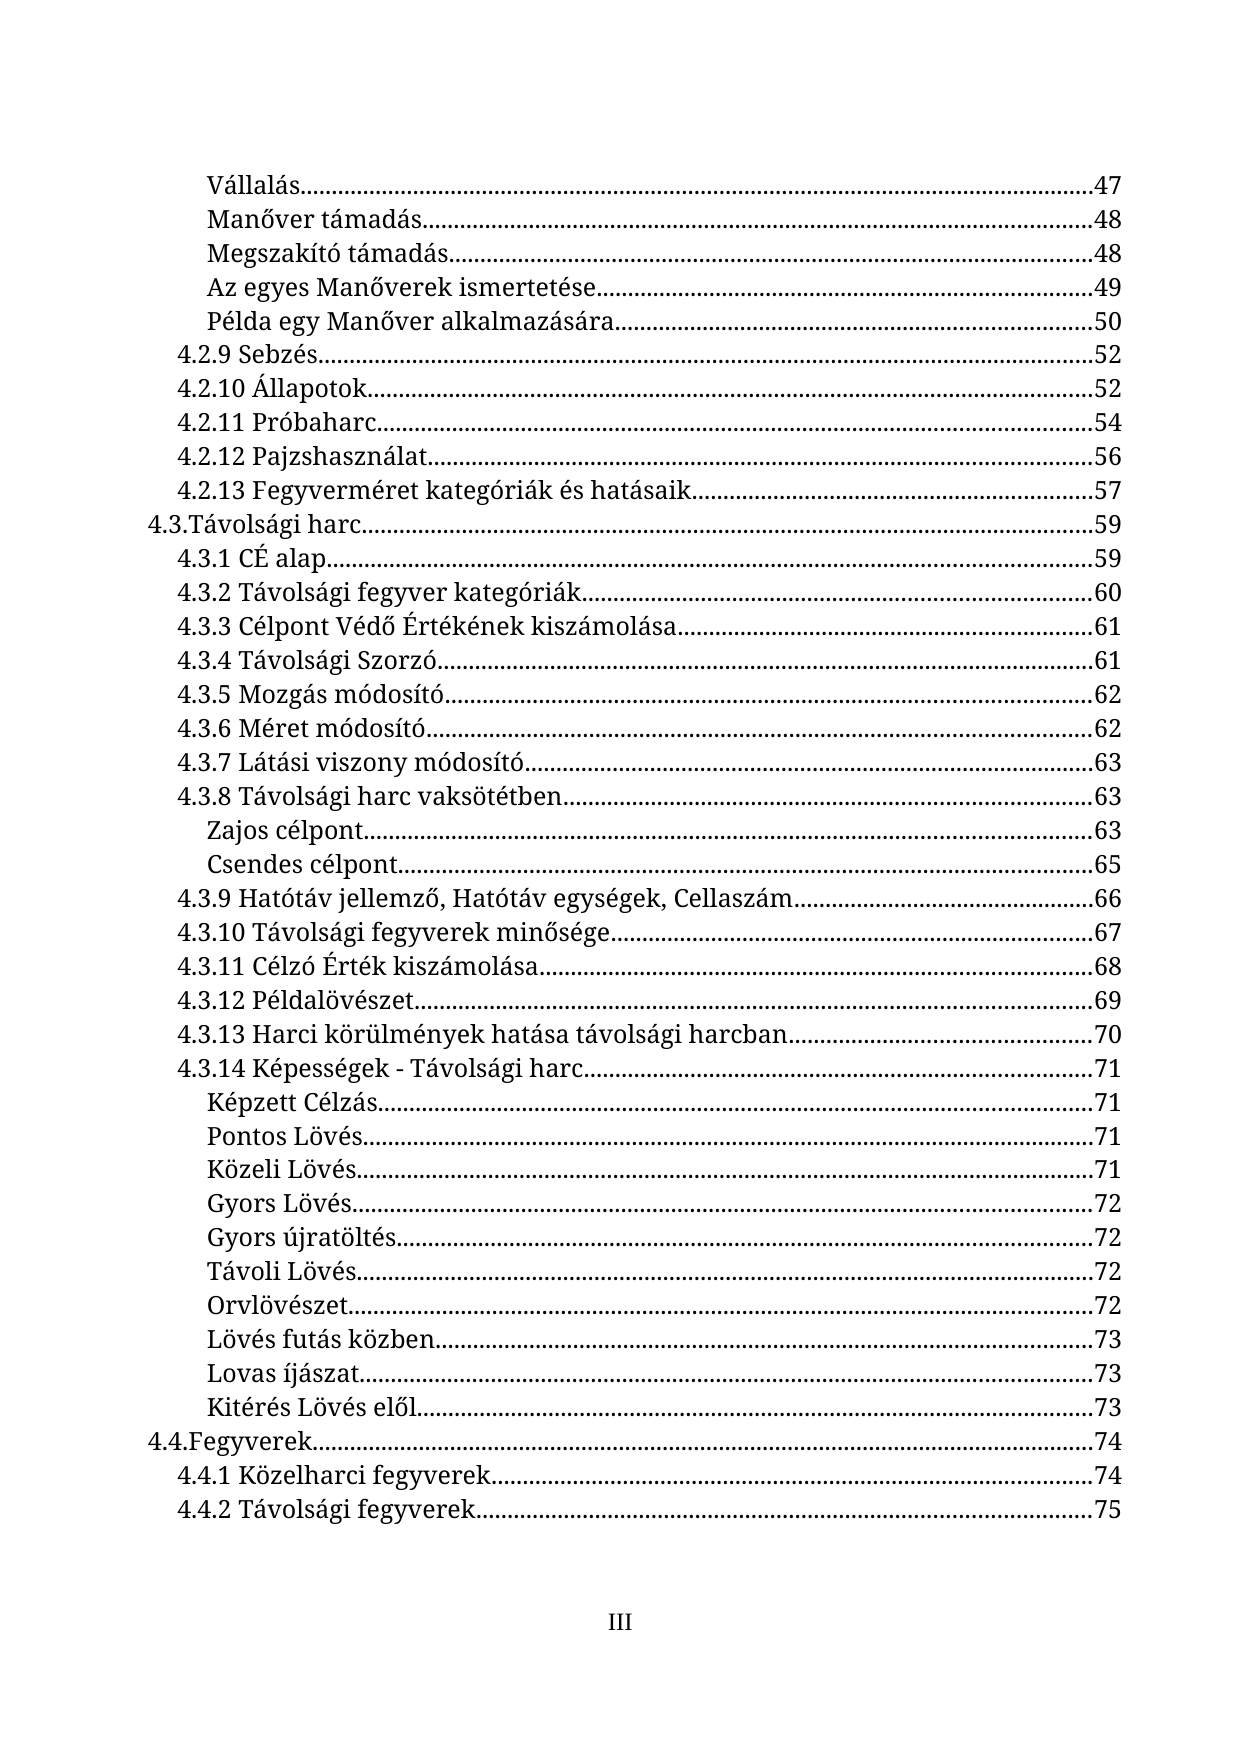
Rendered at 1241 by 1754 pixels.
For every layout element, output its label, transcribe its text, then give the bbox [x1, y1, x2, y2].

text 4.3.12 Példalövészet 69 [177, 982, 1122, 1016]
text 4.3.4 Távolsági Szorzó 61 [177, 643, 1122, 677]
text Az egyes Manőverek ismertetése 49 [207, 269, 1122, 303]
text Lovas íjászat 73 [207, 1356, 1122, 1390]
text Csendes célpont 65 [207, 847, 1122, 881]
text 4.3.8 Távolsági harc vaksötétben 63 [177, 779, 1122, 813]
text 4.3.9 Hatótáv jellemző, Hatótáv egységek, Cellaszám 66 [177, 881, 1122, 914]
text 4.3.Távolsági harc 59 [148, 507, 1122, 541]
text Zajos célpont 63 [207, 813, 1122, 847]
text Megszakító támadás 48 [207, 235, 1122, 269]
text Pontos Lövés 71 [207, 1118, 1122, 1152]
text 4.3.2 Távolsági fegyver kategóriák 60 [177, 575, 1122, 609]
text 4.4.1 Közelharci fegyverek 74 [177, 1458, 1122, 1492]
text Gyors Lövés 72 [207, 1186, 1122, 1220]
text 4.3.1 CÉ alap 59 [177, 541, 1122, 575]
text 4.2.10 Állapotok 52 [177, 371, 1122, 405]
text 4.3.11 Célzó Érték kiszámolása 68 [177, 948, 1122, 982]
text 4.4.2 Távolsági fegyverek 75 [177, 1492, 1122, 1526]
text Lövés futás közben 73 [207, 1322, 1122, 1356]
text 4.3.3 Célpont Védő Értékének kiszámolása 61 [177, 609, 1122, 643]
text Manőver támadás 48 [207, 201, 1122, 235]
text 4.2.9 Sebzés 52 [177, 337, 1122, 371]
text Kitérés Lövés elől 73 [207, 1390, 1122, 1424]
text 4.4.Fegyverek 74 [148, 1424, 1122, 1458]
text Vállalás 47 [207, 167, 1122, 201]
text 4.3.14 Képességek - Távolsági harc 71 [177, 1050, 1122, 1084]
text 4.3.5 Mozgás módosító 62 [177, 677, 1122, 711]
text 4.3.6 Méret módosító 62 [177, 711, 1122, 745]
text 4.3.7 Látási viszony módosító 63 [177, 745, 1122, 779]
text Orvlövészet 72 [207, 1288, 1122, 1322]
text 4.3.10 Távolsági fegyverek minősége 67 [177, 914, 1122, 948]
text Példa egy Manőver alkalmazására 50 [207, 303, 1122, 337]
text 4.2.11 Próbaharc 54 [177, 405, 1122, 439]
text Közeli Lövés 71 [207, 1152, 1122, 1186]
text 4.2.13 Fegyverméret kategóriák és hatásaik 57 [177, 473, 1122, 507]
text Képzett Célzás 71 [207, 1084, 1122, 1118]
text 4.2.12 Pajzshasználat 56 [177, 439, 1122, 473]
text 4.3.13 Harci körülmények hatása távolsági harcban 70 [177, 1016, 1122, 1050]
text Gyors újratöltés 72 [207, 1220, 1122, 1254]
text Távoli Lövés 72 [207, 1254, 1122, 1288]
